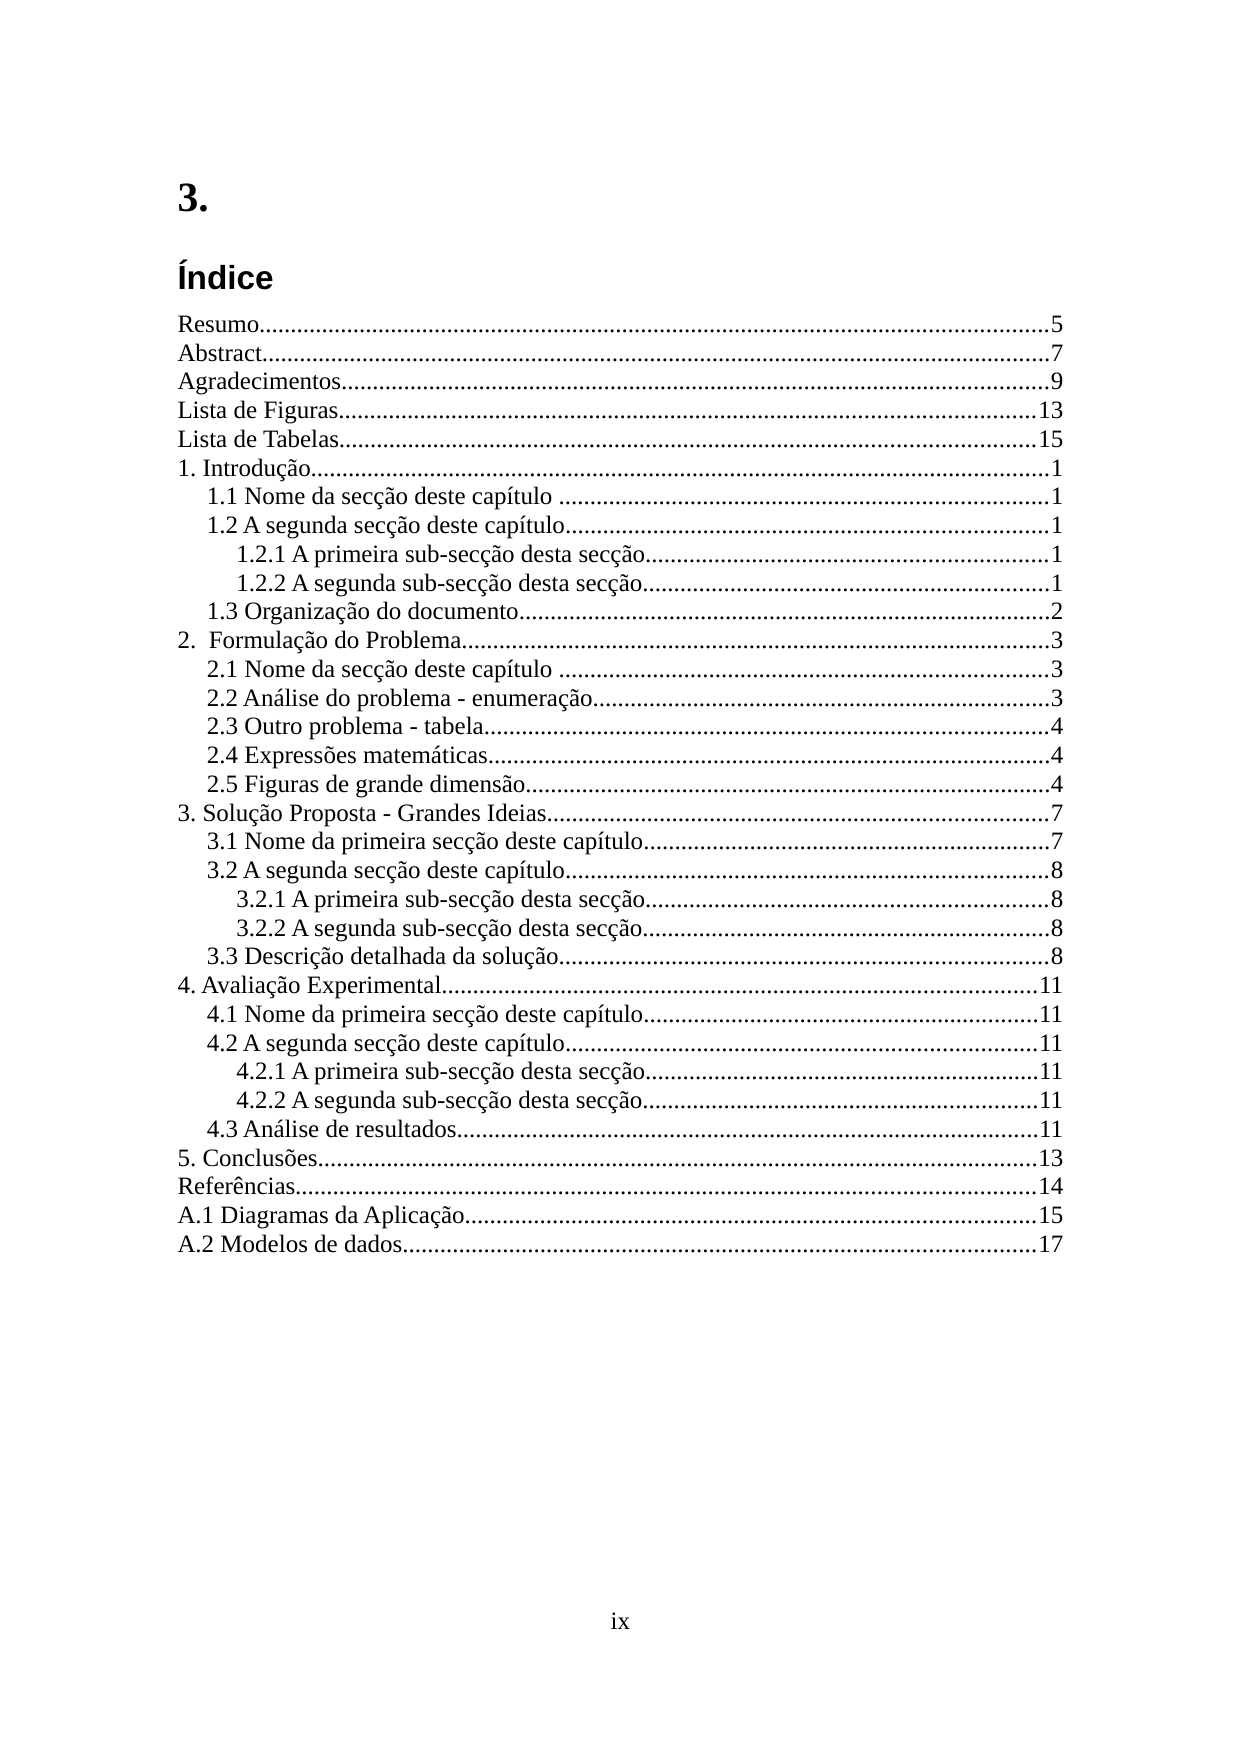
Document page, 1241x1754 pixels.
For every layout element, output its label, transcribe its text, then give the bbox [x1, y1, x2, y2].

text 2.1 Nome da secção deste capítulo 3 [207, 654, 1063, 683]
text 1.1 Nome da secção deste capítulo 1 [207, 481, 1063, 510]
text 2.3 Outro problema - tabela 4 [207, 711, 1063, 740]
text 4.2.2 A segunda sub-secção desta secção 11 [236, 1085, 1063, 1114]
text Lista de Figuras 13 [177, 395, 1063, 424]
text 4. Avaliação Experimental 11 [177, 970, 1063, 999]
text A.2 Modelos de dados 17 [177, 1229, 1063, 1258]
text 1.2.1 A primeira sub-secção desta secção 1 [236, 539, 1063, 568]
text 4.2.1 A primeira sub-secção desta secção 11 [236, 1056, 1063, 1085]
text 4.3 Análise de resultados 11 [207, 1114, 1063, 1143]
text 1. Introdução 1 [177, 453, 1063, 481]
text 4.2 A segunda secção deste capítulo 11 [207, 1028, 1063, 1056]
text 3.2.1 A primeira sub-secção desta secção 8 [236, 884, 1063, 913]
text A.1 Diagramas da Aplicação 15 [177, 1200, 1063, 1229]
text Lista de Tabelas 15 [177, 424, 1063, 453]
text 1.2 A segunda secção deste capítulo 1 [207, 510, 1063, 539]
text Referências 14 [177, 1171, 1063, 1200]
text 3.2.2 A segunda sub-secção desta secção 8 [236, 913, 1063, 941]
text 3. Solução Proposta - Grandes Ideias 7 [177, 798, 1063, 826]
text 2. Formulação do Problema 3 [177, 625, 1063, 654]
text 3.1 Nome da primeira secção deste capítulo 7 [207, 826, 1063, 855]
text 2.5 Figuras de grande dimensão 4 [207, 769, 1063, 798]
text 2.2 Análise do problema - enumeração 3 [207, 683, 1063, 711]
text 5. Conclusões 13 [177, 1143, 1063, 1171]
text 2.4 Expressões matemáticas 4 [207, 740, 1063, 769]
text 4.1 Nome da primeira secção deste capítulo 11 [207, 999, 1063, 1028]
text 3.3 Descrição detalhada da solução 8 [207, 941, 1063, 970]
text Agradecimentos 9 [177, 366, 1063, 395]
subtitle Índice [177, 258, 1063, 296]
text Abstract 7 [177, 338, 1063, 366]
text Resumo 5 [177, 309, 1063, 338]
text 1.2.2 A segunda sub-secção desta secção 1 [236, 568, 1063, 596]
text 1.3 Organização do documento 2 [207, 596, 1063, 625]
text 3.2 A segunda secção deste capítulo 8 [207, 855, 1063, 884]
